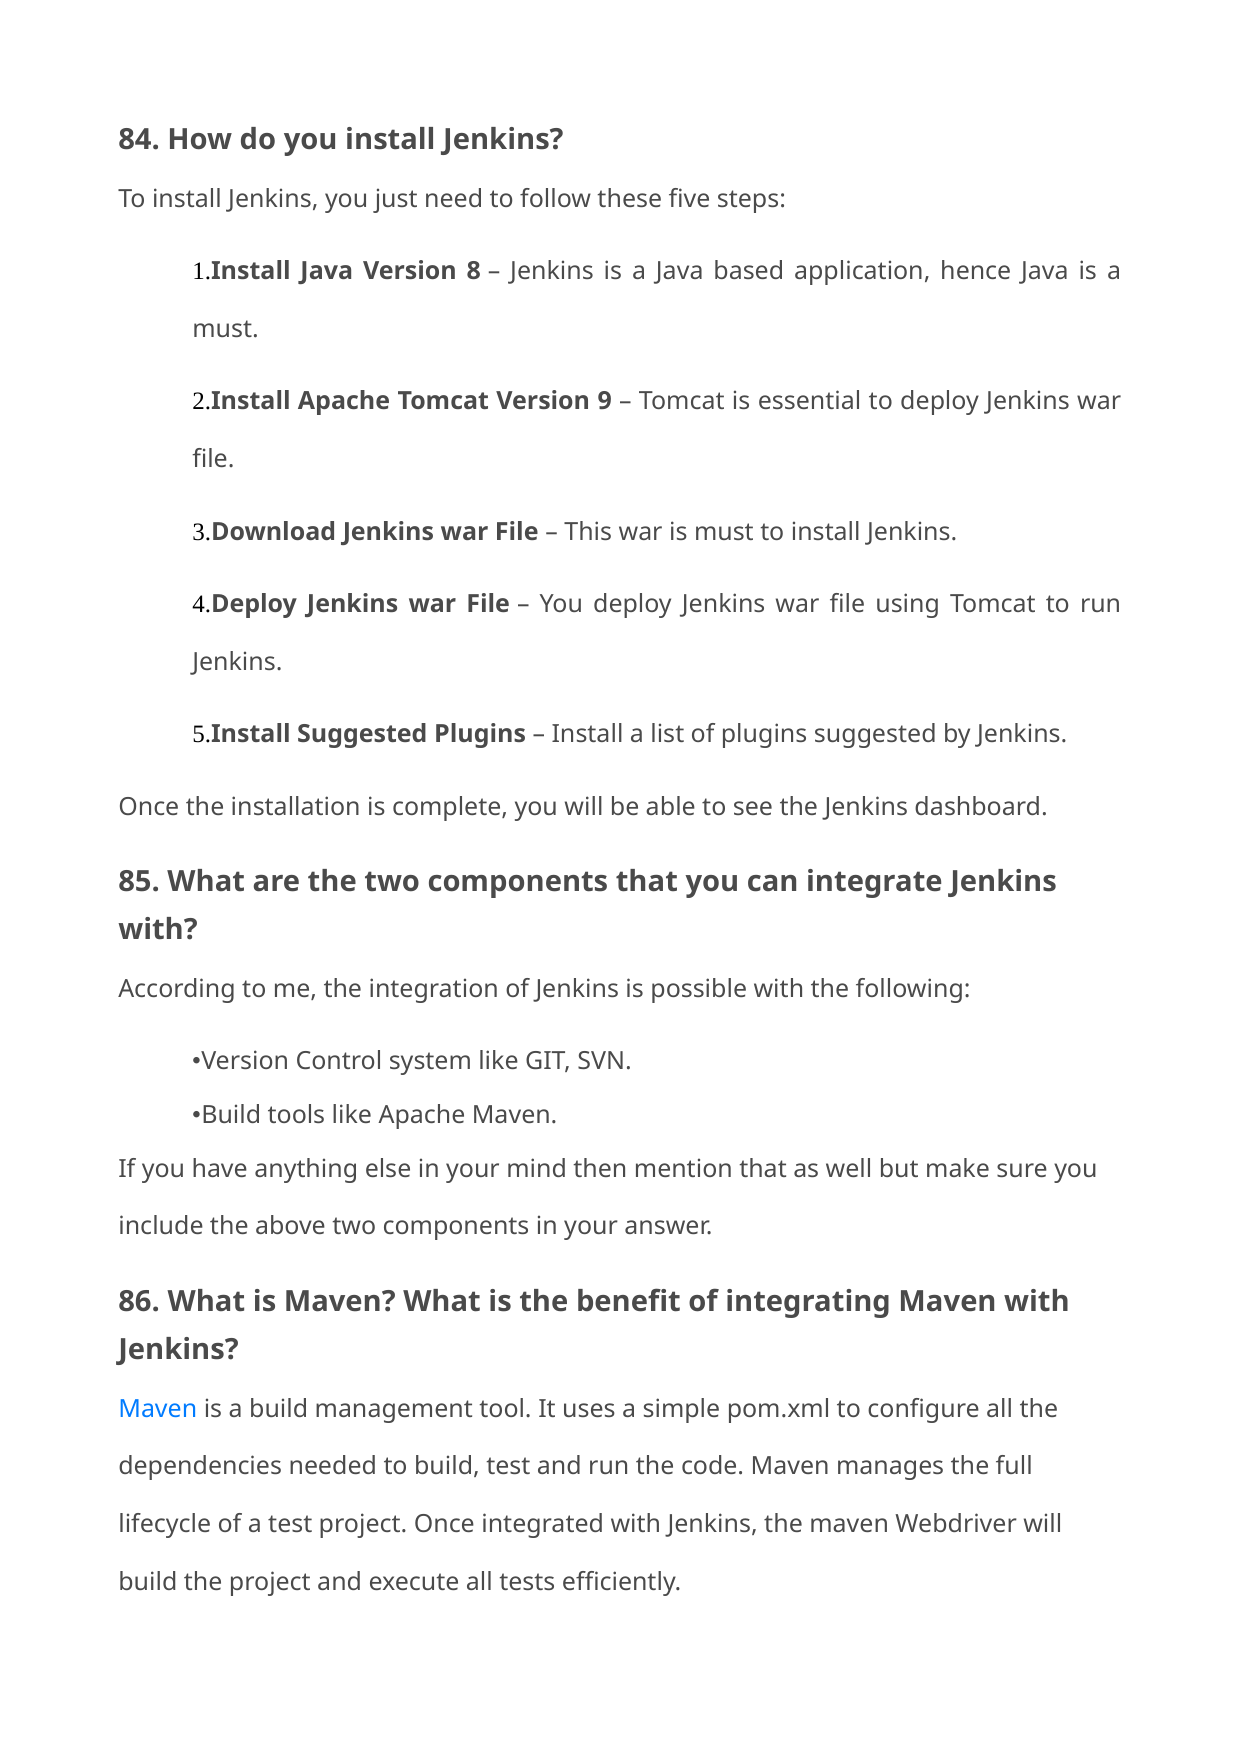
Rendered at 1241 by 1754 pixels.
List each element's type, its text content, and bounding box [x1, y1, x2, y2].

text If you have anything else in your mind then mention that as well but make sure you include the above two components in your answer. [118, 1150, 1122, 1242]
text To install Jenkins, you just need to follow these five steps: [118, 180, 1122, 214]
list Install Suggested Plugins – Install a list of plugins suggested by Jenkins. [118, 716, 1122, 750]
text Maven is a build management tool. It uses a simple pom.xml to configure all the dependencies needed to build, test and run the code. Maven manages the full lifecycle of a test project. Once integrated with Jenkins, the maven Webdriver will build the project and execute all tests efficiently. [118, 1390, 1122, 1598]
list Version Control system like GIT, SVN. [118, 1043, 1122, 1077]
list Download Jenkins war File – This war is must to install Jenkins. [118, 513, 1122, 547]
subtitle 85. What are the two components that you can integrate Jenkins with? [118, 861, 1122, 948]
list Deploy Jenkins war File – You deploy Jenkins war file using Tomcat to run Jenkins. [118, 586, 1122, 677]
list Install Apache Tomcat Version 9 – Tomcat is essential to deploy Jenkins war file. [118, 383, 1122, 475]
text Once the installation is complete, you will be able to see the Jenkins dashboard. [118, 788, 1122, 822]
text According to me, the integration of Jenkins is possible with the following: [118, 970, 1122, 1004]
list Install Java Version 8 – Jenkins is a Java based application, hence Java is a must. [118, 253, 1122, 344]
subtitle 86. What is Maven? What is the benefit of integrating Maven with Jenkins? [118, 1280, 1122, 1368]
list Build tools like Apache Maven. [118, 1096, 1122, 1131]
subtitle 84. How do you install Jenkins? [118, 118, 1122, 158]
